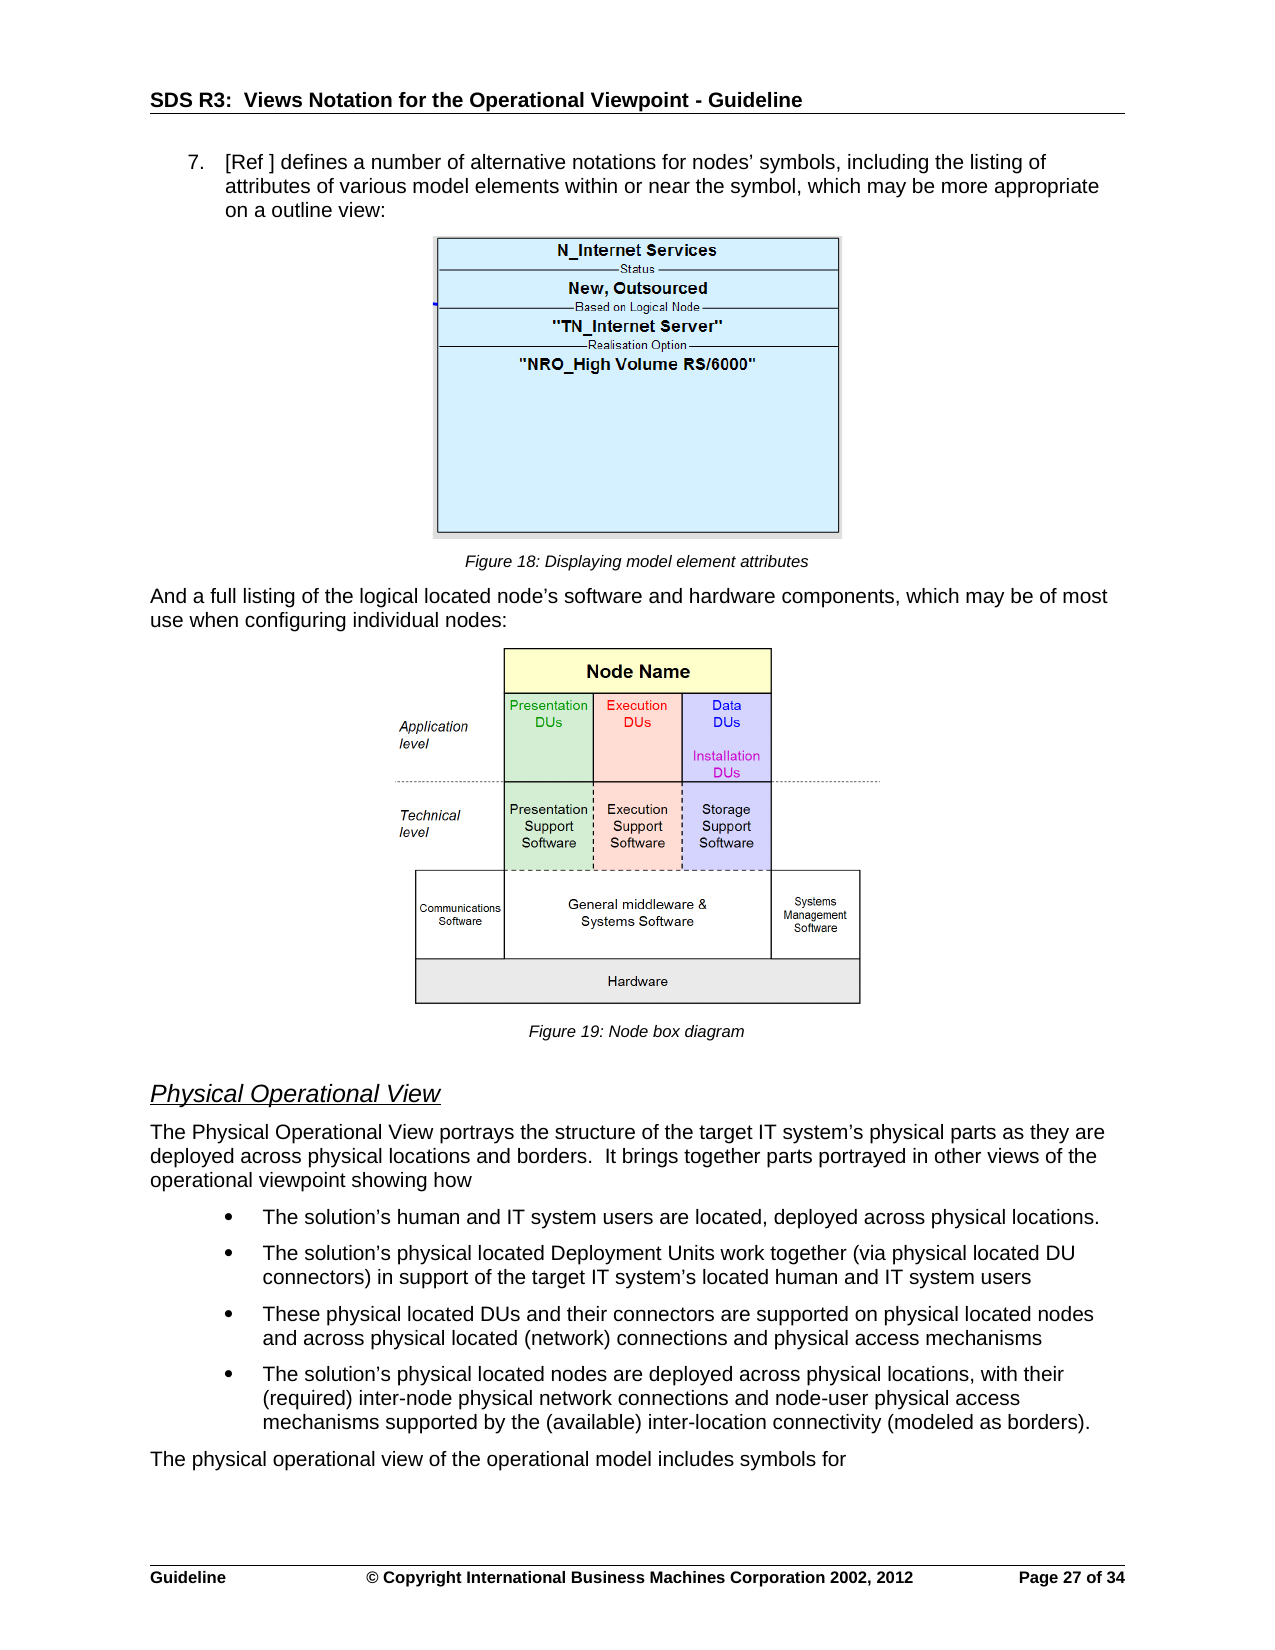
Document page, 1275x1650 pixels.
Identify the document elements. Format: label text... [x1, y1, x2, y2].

subtitle Physical Operational View [150, 1079, 1125, 1108]
list [Ref 1] defines a number of alternative notations for nodes’ symbols, including the listing of attributes of various model elements within or near the symbol, which may be more appropriate on a outline view: [187, 150, 1125, 222]
list The solution’s human and IT system users are located, deployed across physical locations. [225, 1204, 1125, 1229]
list The solution’s physical located Deployment Units work together (via physical located DU connectors) in support of the target IT system’s located human and IT system users [225, 1241, 1125, 1289]
text Figure 19: Node box diagram [150, 1022, 1125, 1041]
picture [432, 236, 843, 539]
list These physical located DUs and their connectors are supported on physical located nodes and across physical located (network) connections and physical access mechanisms [225, 1302, 1125, 1350]
text The Physical Operational View portrays the structure of the target IT system’s physical parts as they are deployed across physical locations and borders. It brings together parts portrayed in other views of the operational viewpoint showing how [150, 1120, 1125, 1192]
text The physical operational view of the operational model includes symbols for [150, 1447, 1125, 1471]
picture [395, 646, 880, 1009]
text And a full listing of the logical located node’s software and hardware components, which may be of most use when configuring individual nodes: [150, 584, 1125, 632]
text Figure 18: Displaying model element attributes [150, 552, 1125, 571]
list The solution’s physical located nodes are deployed across physical locations, with their (required) inter-node physical network connections and node-user physical access mechanisms supported by the (available) inter-location connectivity (modeled as borders). [225, 1362, 1125, 1434]
